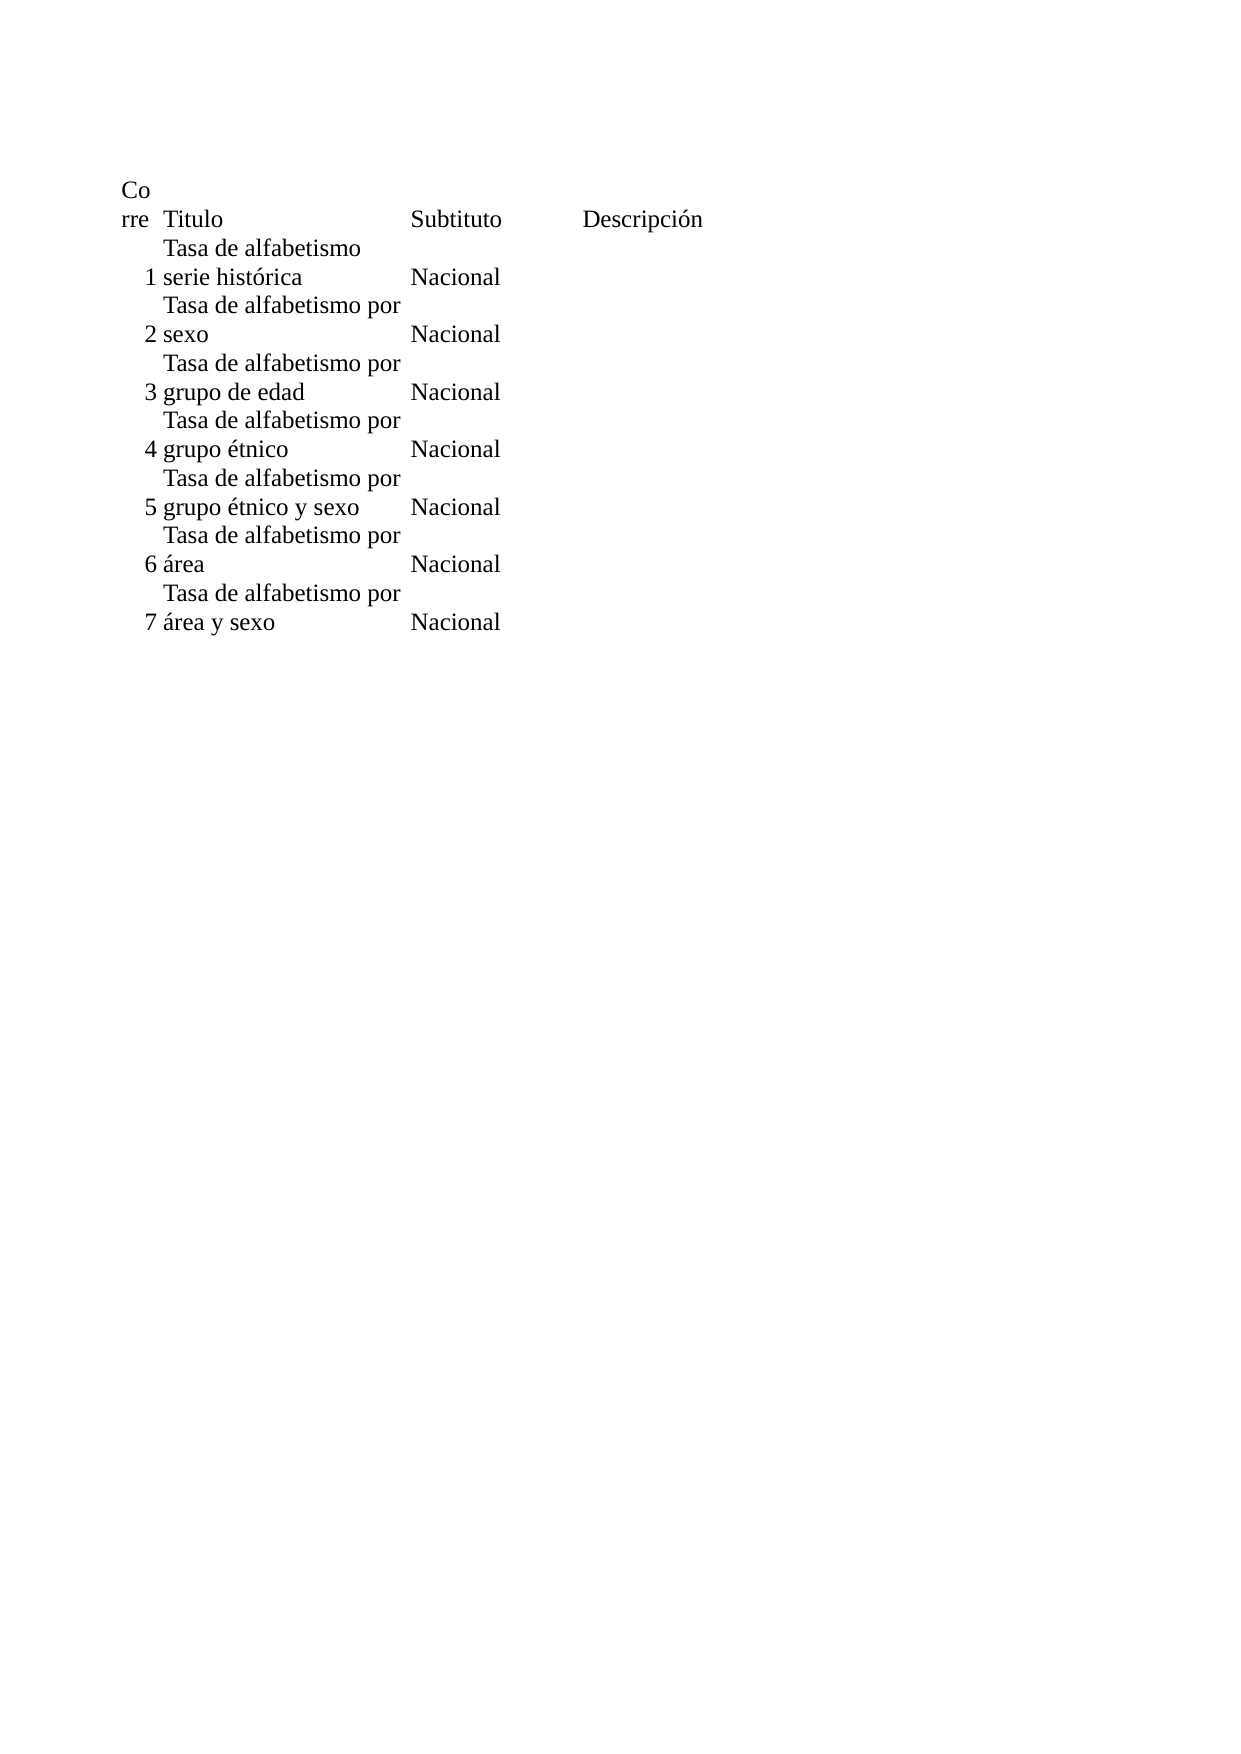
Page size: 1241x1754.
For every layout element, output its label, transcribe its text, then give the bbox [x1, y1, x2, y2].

table_cell 3 [118, 348, 160, 406]
table_header Subtituto [407, 176, 579, 233]
table_cell Tasa de alfabetismo serie histórica [160, 233, 407, 291]
table_cell [579, 406, 944, 463]
table_cell Tasa de alfabetismo por área [160, 521, 407, 578]
table_cell Tasa de alfabetismo por área y sexo [160, 578, 407, 636]
table_cell 7 [118, 578, 160, 636]
table_cell Tasa de alfabetismo por grupo de edad [160, 348, 407, 406]
table_cell Nacional [407, 463, 579, 521]
table_cell 6 [118, 521, 160, 578]
table_cell Nacional [407, 521, 579, 578]
table_cell 4 [118, 406, 160, 463]
table_cell [579, 578, 944, 636]
table_cell [579, 463, 944, 521]
table_cell Tasa de alfabetismo por grupo étnico y sexo [160, 463, 407, 521]
table_cell [579, 521, 944, 578]
table_cell [579, 348, 944, 406]
table_cell Nacional [407, 348, 579, 406]
table_cell Nacional [407, 233, 579, 291]
table_cell 5 [118, 463, 160, 521]
table_cell [579, 291, 944, 348]
table_cell Tasa de alfabetismo por grupo étnico [160, 406, 407, 463]
table_header Descripción [579, 176, 944, 233]
table_header Corre [118, 176, 160, 233]
table_cell 1 [118, 233, 160, 291]
table_header Titulo [160, 176, 407, 233]
table_cell 2 [118, 291, 160, 348]
table_cell Nacional [407, 578, 579, 636]
table_cell Nacional [407, 406, 579, 463]
table_cell [579, 233, 944, 291]
table_cell Nacional [407, 291, 579, 348]
table_cell Tasa de alfabetismo por sexo [160, 291, 407, 348]
